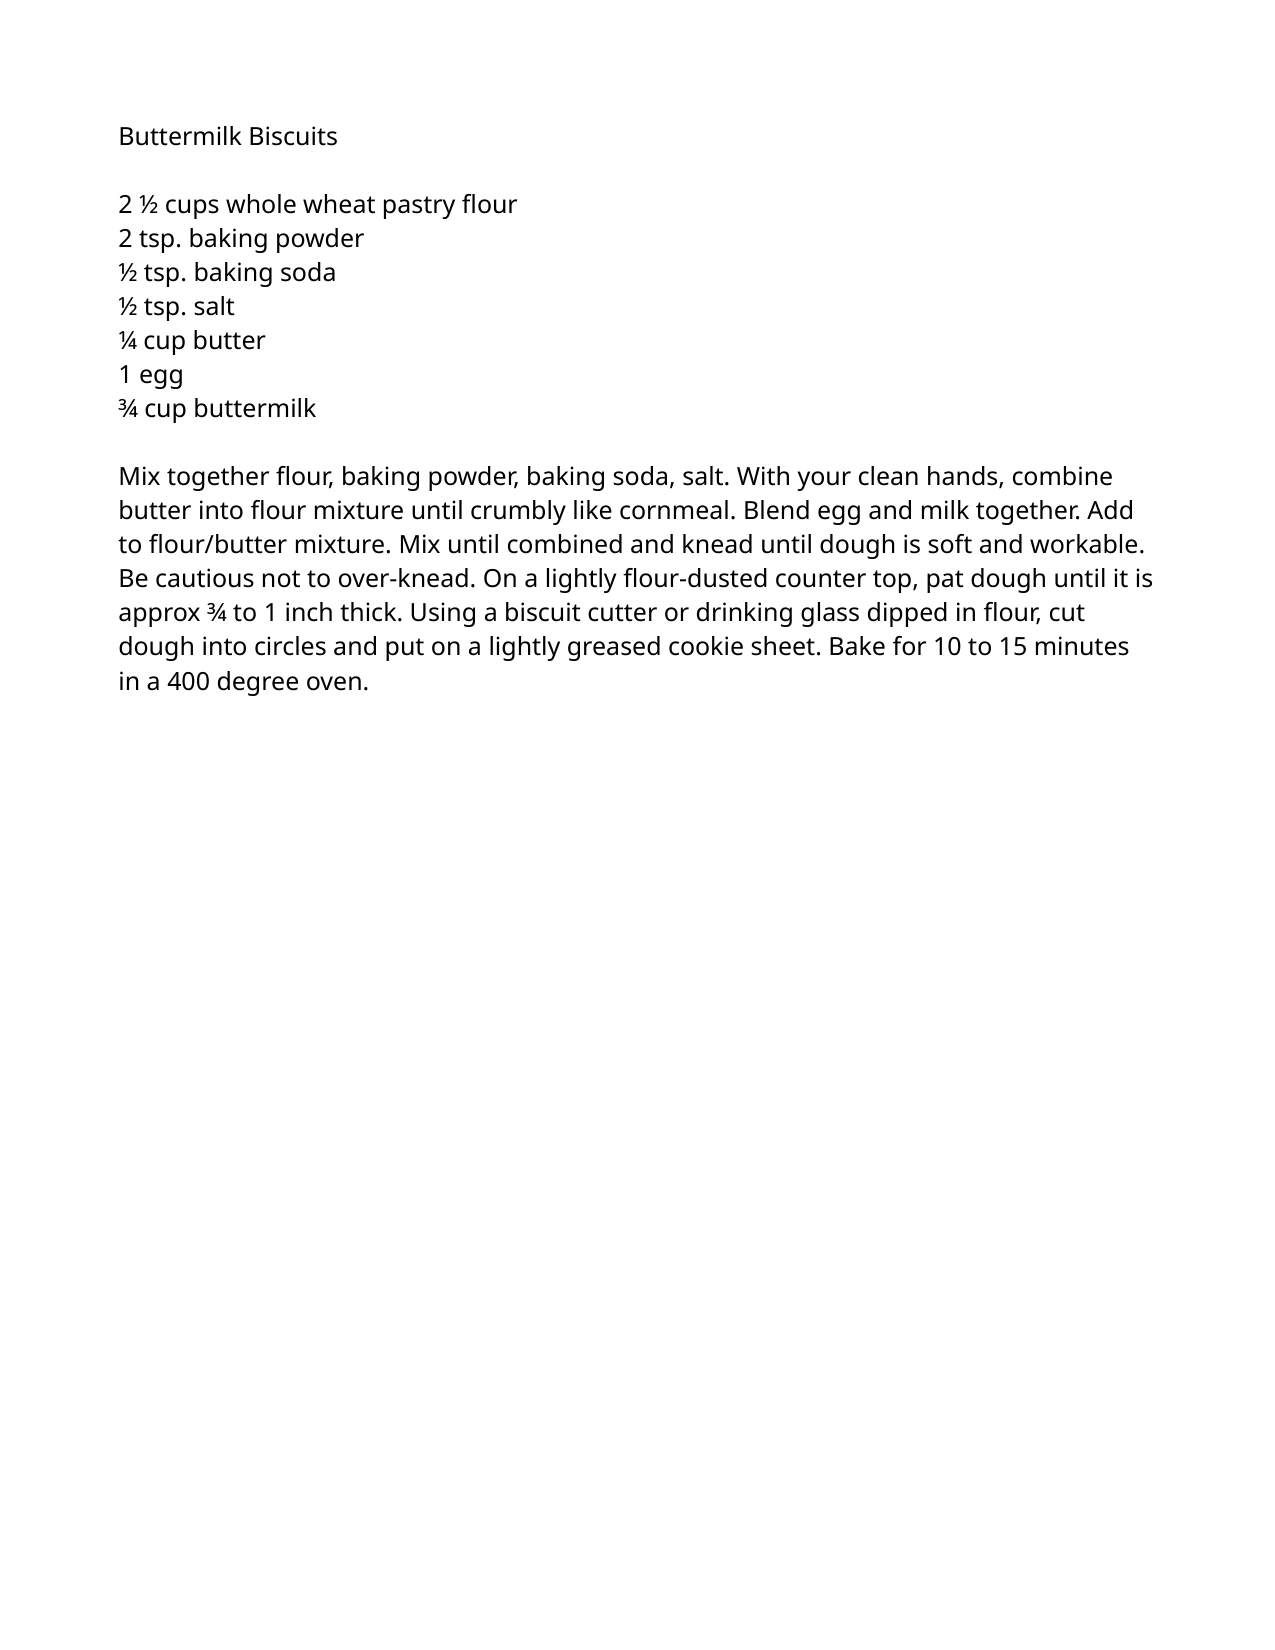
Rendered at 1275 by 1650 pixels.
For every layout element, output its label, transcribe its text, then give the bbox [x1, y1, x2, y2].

text Buttermilk Biscuits 2 ½ cups whole wheat pastry flour 2 tsp. baking powder ½ tsp. baking soda ½ tsp. salt ¼ cup butter 1 egg ¾ cup buttermilk Mix together flour, baking powder, baking soda, salt. With your clean hands, combine butter into flour mixture until crumbly like cornmeal. Blend egg and milk together. Add to flour/butter mixture. Mix until combined and knead until dough is soft and workable. Be cautious not to over-knead. On a lightly flour-dusted counter top, pat dough until it is approx ¾ to 1 inch thick. Using a biscuit cutter or drinking glass dipped in flour, cut dough into circles and put on a lightly greased cookie sheet. Bake for 10 to 15 minutes in a 400 degree oven. [118, 118, 1157, 697]
